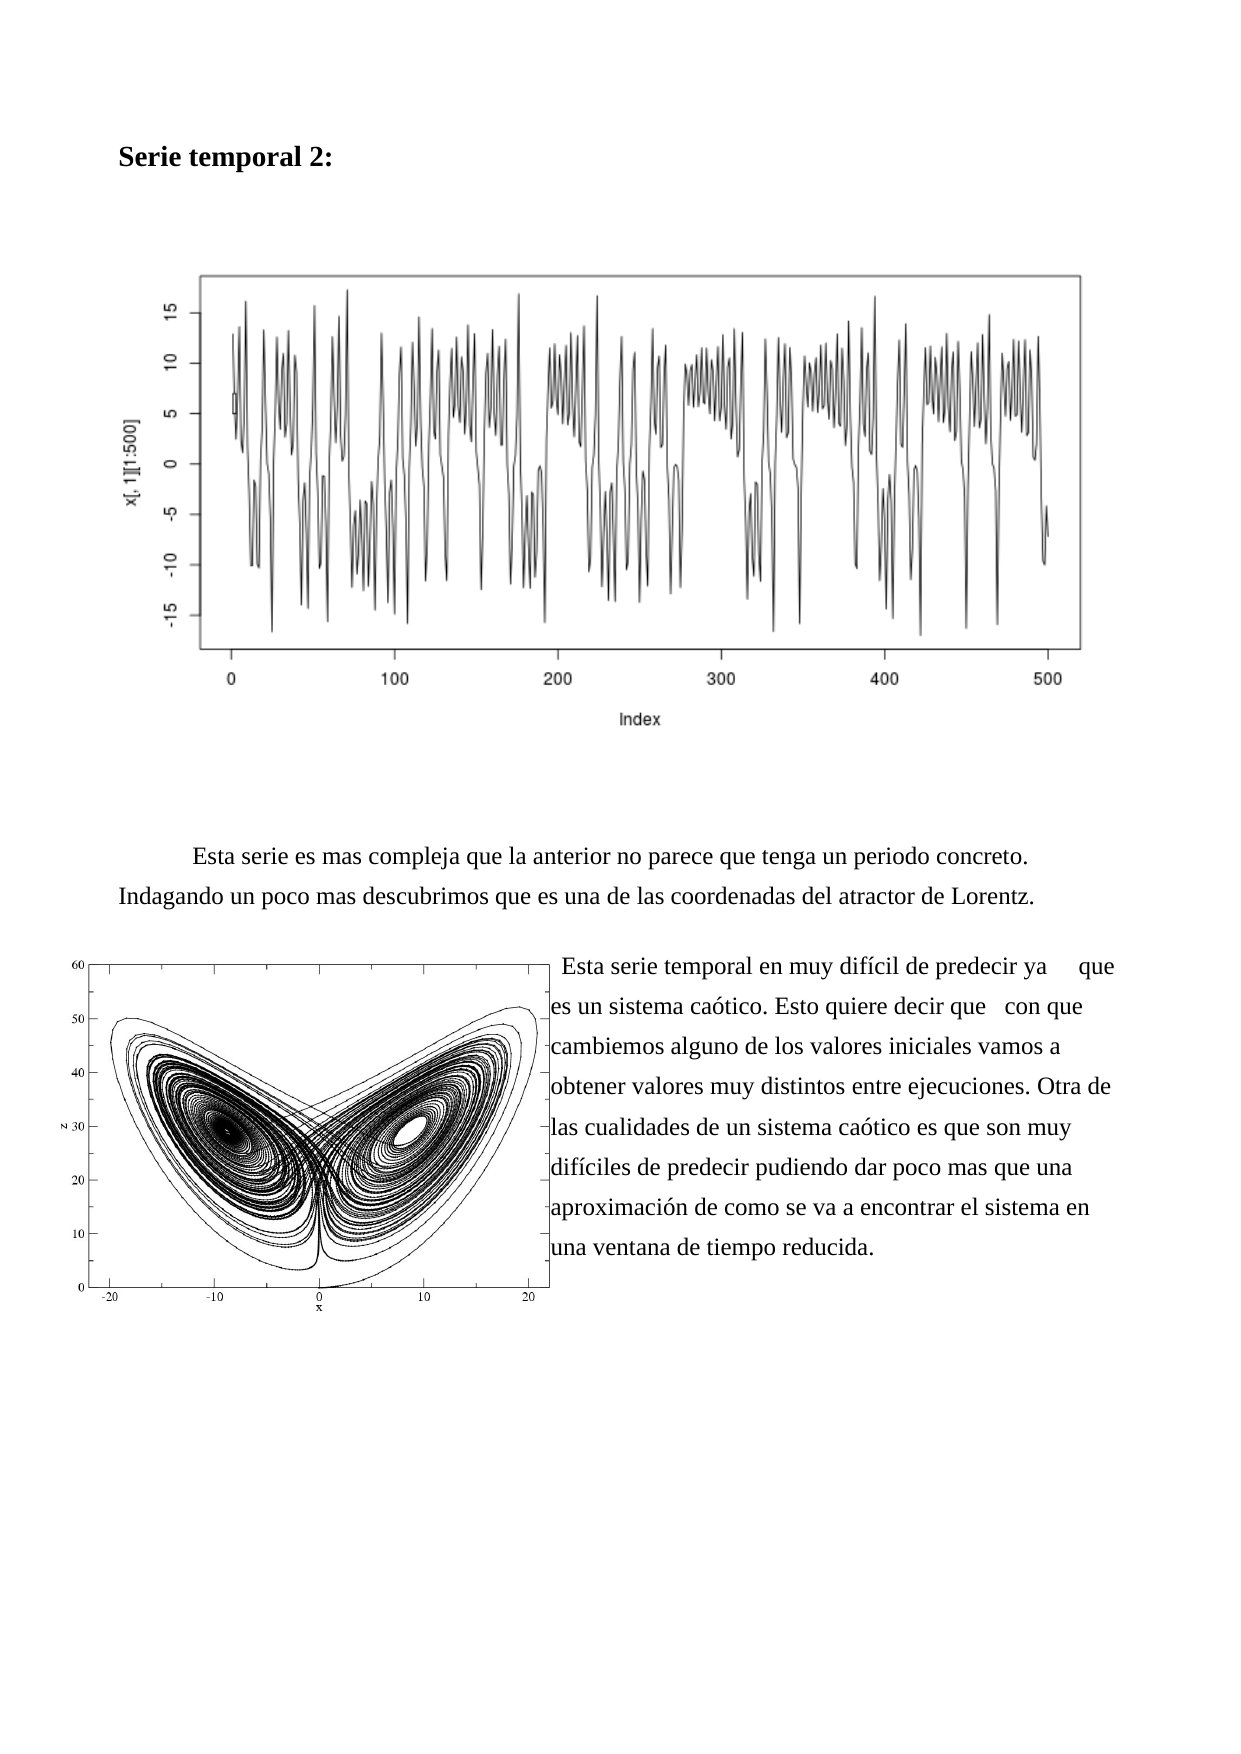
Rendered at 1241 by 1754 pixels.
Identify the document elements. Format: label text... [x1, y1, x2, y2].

text Esta serie es mas compleja que la anterior no parece que tenga un periodo concreto. Indagando un poco mas descubrimos que es una de las coordenadas del atractor de Lorentz. [118, 841, 1122, 910]
picture [118, 194, 1123, 752]
text Serie temporal 2: [118, 139, 1122, 172]
text Esta serie temporal en muy difícil de predecir ya que es un sistema caótico. Esto quiere decir que con que cambiemos alguno de los valores iniciales vamos a obtener valores muy distintos entre ejecuciones. Otra de las cualidades de un sistema caótico es que son muy difíciles de predecir pudiendo dar poco mas que una aproximación de como se va a encontrar el sistema en una ventana de tiempo reducida. [118, 951, 1122, 1261]
picture [60, 959, 551, 1312]
